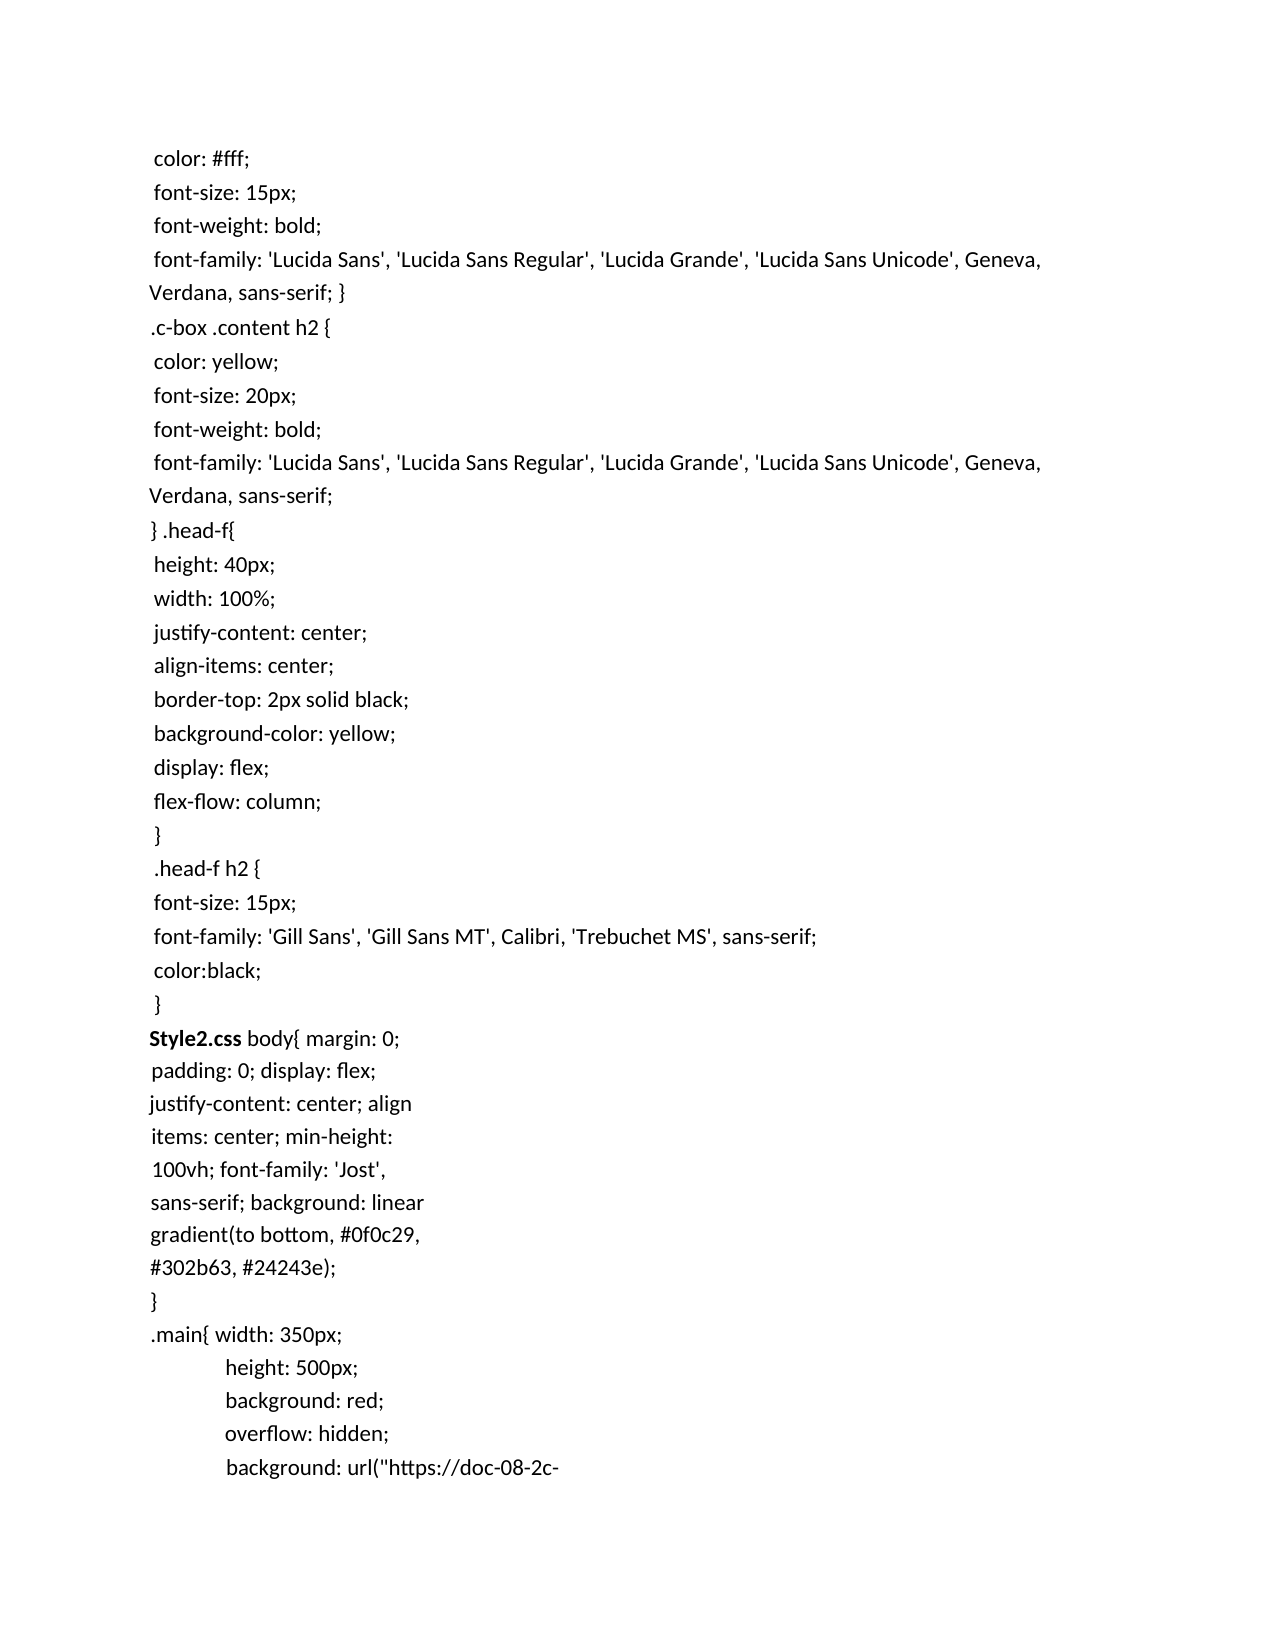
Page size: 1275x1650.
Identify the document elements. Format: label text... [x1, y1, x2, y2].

text } [148, 990, 1269, 1018]
text font-size: 15px; [148, 888, 1269, 917]
text sans-serif; background: linear [150, 1188, 1269, 1216]
text align-items: center; [148, 652, 1269, 680]
text height: 40px; [148, 550, 1269, 578]
text font-size: 15px; [148, 178, 1269, 206]
text flex-flow: column; [148, 787, 1269, 815]
text .head-f h2 { [148, 854, 1269, 883]
text justify-content: center; align [149, 1089, 1269, 1117]
text color:black; [148, 956, 1269, 984]
text justify-content: center; [148, 618, 1269, 646]
text overflow: hidden; [224, 1419, 1269, 1447]
text width: 100%; [148, 584, 1269, 612]
text font-weight: bold; [148, 415, 1269, 443]
text display: flex; [148, 753, 1269, 781]
text } [150, 1287, 1269, 1315]
text font-size: 20px; [148, 381, 1269, 409]
text height: 500px; [225, 1353, 1269, 1381]
text padding: 0; display: flex; [151, 1057, 1269, 1084]
text color: #fff; [148, 144, 1269, 172]
text gradient(to bottom, #0f0c29, [150, 1220, 1269, 1248]
text font-weight: bold; [148, 212, 1269, 240]
text color: yellow; [148, 347, 1269, 375]
text font-family: 'Gill Sans', 'Gill Sans MT', Calibri, 'Trebuchet MS', sans-serif; [148, 922, 1269, 950]
text 100vh; font-family: 'Jost', [151, 1155, 1269, 1183]
text #302b63, #24243e); [150, 1253, 1269, 1281]
text items: center; min-height: [151, 1122, 1269, 1150]
text border-top: 2px solid black; [148, 685, 1269, 713]
text font-family: 'Lucida Sans', 'Lucida Sans Regular', 'Lucida Grande', 'Lucida Sans Unicode', Geneva, Verdana, sans-serif; } [148, 246, 1063, 307]
text background: url("https://doc-08-2c- [226, 1453, 1269, 1481]
text background: red; [225, 1386, 1269, 1414]
text .main{ width: 350px; [150, 1321, 1269, 1349]
text Style2.css body{ margin: 0; [149, 1024, 1269, 1052]
text } .head-f{ [150, 516, 1269, 544]
text font-family: 'Lucida Sans', 'Lucida Sans Regular', 'Lucida Grande', 'Lucida Sans Unicode', Geneva, Verdana, sans-serif; [148, 448, 1063, 509]
text background-color: yellow; [148, 719, 1269, 747]
text } [148, 821, 1269, 849]
text .c-box .content h2 { [150, 313, 1269, 341]
